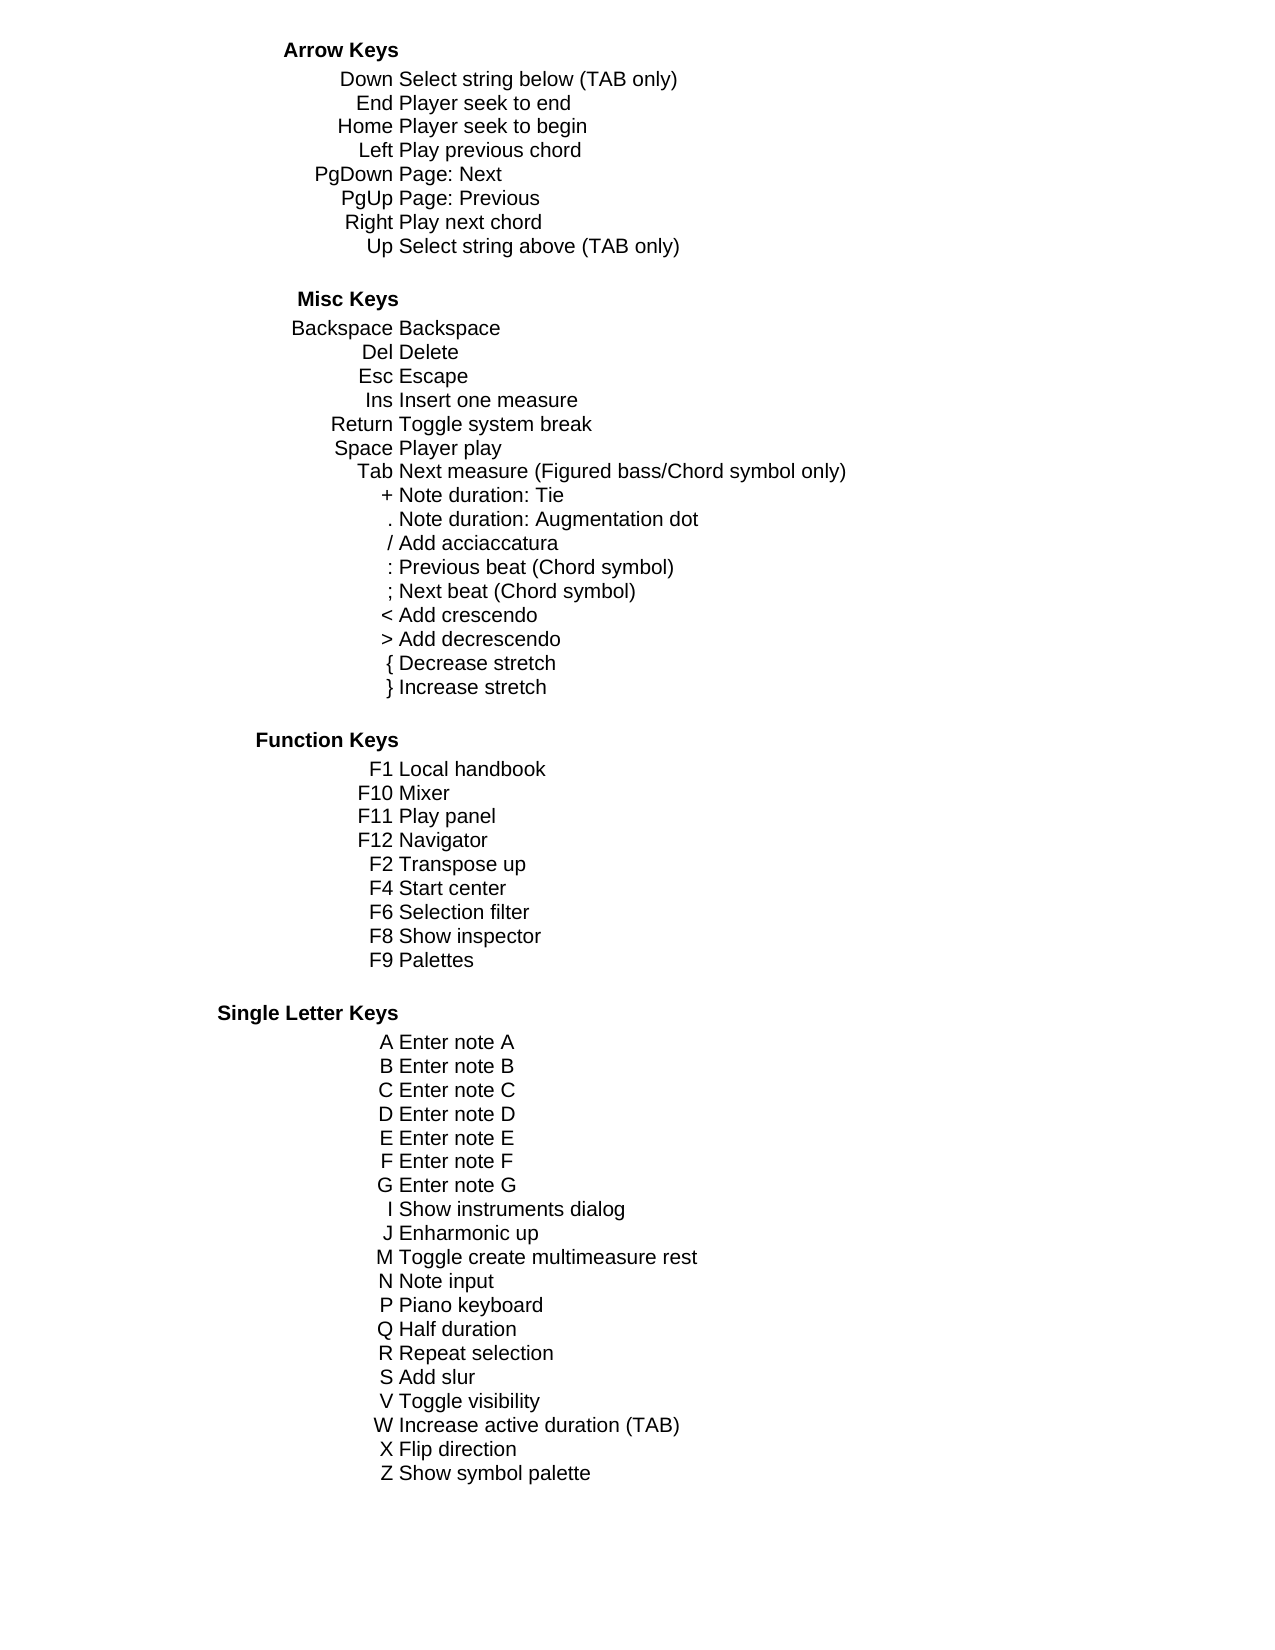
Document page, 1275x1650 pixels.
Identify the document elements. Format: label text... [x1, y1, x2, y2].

table_cell Previous beat (Chord symbol) [399, 555, 1157, 579]
table_cell ; [118, 579, 399, 603]
table_cell / [118, 531, 399, 555]
table_cell Add slur [399, 1365, 1157, 1389]
table_cell F10 [118, 780, 399, 804]
table_cell : [118, 555, 399, 579]
table_cell Select string above (TAB only) [399, 234, 1157, 258]
table_cell Toggle create multimeasure rest [399, 1245, 1157, 1269]
table_cell Down [118, 66, 399, 90]
table_cell [118, 699, 399, 728]
table_cell Backspace [399, 316, 1157, 339]
table_cell F8 [118, 924, 399, 948]
table_cell Next measure (Figured bass/Chord symbol only) [399, 459, 1157, 483]
table_cell < [118, 603, 399, 627]
table_cell Home [118, 114, 399, 138]
table_cell Return [118, 411, 399, 435]
table_cell Local handbook [399, 756, 1157, 780]
table_cell Navigator [399, 828, 1157, 852]
table_cell F12 [118, 828, 399, 852]
table_cell G [118, 1173, 399, 1197]
table_cell Play panel [399, 804, 1157, 828]
table_cell A [118, 1030, 399, 1053]
table_cell Page: Previous [399, 186, 1157, 210]
table_cell Transpose up [399, 852, 1157, 876]
table_cell [399, 728, 1157, 756]
table_cell F6 [118, 900, 399, 924]
table_header [399, 9, 1157, 38]
table_cell [399, 1001, 1157, 1029]
table_cell > [118, 627, 399, 651]
table_cell Note duration: Augmentation dot [399, 507, 1157, 531]
table_cell { [118, 651, 399, 675]
table_cell Insert one measure [399, 388, 1157, 411]
table_cell N [118, 1269, 399, 1293]
table_cell Left [118, 138, 399, 162]
table_cell Space [118, 435, 399, 459]
table_cell Add decrescendo [399, 627, 1157, 651]
table_cell Show inspector [399, 924, 1157, 948]
table_cell Enter note C [399, 1078, 1157, 1101]
table_cell Enharmonic up [399, 1221, 1157, 1245]
table_cell Repeat selection [399, 1341, 1157, 1365]
table_cell Mixer [399, 780, 1157, 804]
table_cell [399, 972, 1157, 1001]
table_cell M [118, 1245, 399, 1269]
table_cell Start center [399, 876, 1157, 900]
table_header [118, 9, 399, 38]
table_cell F1 [118, 756, 399, 780]
table_cell Up [118, 234, 399, 258]
table_cell Delete [399, 340, 1157, 363]
table_cell F2 [118, 852, 399, 876]
table_cell V [118, 1389, 399, 1413]
table_cell Flip direction [399, 1437, 1157, 1461]
table_cell [399, 699, 1157, 728]
table_cell C [118, 1078, 399, 1101]
table_cell F4 [118, 876, 399, 900]
table_cell Function Keys [118, 728, 399, 756]
table_cell Note duration: Tie [399, 483, 1157, 507]
table_cell W [118, 1413, 399, 1437]
table_cell Ins [118, 388, 399, 411]
table_cell Enter note E [399, 1125, 1157, 1149]
table_cell [399, 38, 1157, 66]
table_cell Play next chord [399, 210, 1157, 234]
table_cell [118, 972, 399, 1001]
table_cell Half duration [399, 1317, 1157, 1341]
table_cell Toggle visibility [399, 1389, 1157, 1413]
table_cell Play previous chord [399, 138, 1157, 162]
table_cell E [118, 1125, 399, 1149]
table_cell Enter note G [399, 1173, 1157, 1197]
table_cell Enter note B [399, 1054, 1157, 1077]
table_cell Enter note D [399, 1101, 1157, 1125]
table_cell Q [118, 1317, 399, 1341]
table_cell Piano keyboard [399, 1293, 1157, 1317]
table_cell F11 [118, 804, 399, 828]
table_cell Player seek to begin [399, 114, 1157, 138]
table_cell S [118, 1365, 399, 1389]
table_cell Escape [399, 364, 1157, 387]
table_cell Increase active duration (TAB) [399, 1413, 1157, 1437]
table_cell F [118, 1149, 399, 1173]
table_cell Player play [399, 435, 1157, 459]
table_cell Esc [118, 364, 399, 387]
table_cell End [118, 90, 399, 114]
table_cell P [118, 1293, 399, 1317]
table_cell Single Letter Keys [118, 1001, 399, 1029]
table_cell Palettes [399, 948, 1157, 972]
table_cell B [118, 1054, 399, 1077]
table_cell Note input [399, 1269, 1157, 1293]
table_cell Add crescendo [399, 603, 1157, 627]
table_cell J [118, 1221, 399, 1245]
table_cell Increase stretch [399, 675, 1157, 699]
table_cell Player seek to end [399, 90, 1157, 114]
table_cell Toggle system break [399, 411, 1157, 435]
table_cell Select string below (TAB only) [399, 66, 1157, 90]
table_cell . [118, 507, 399, 531]
table_cell Z [118, 1461, 399, 1485]
table_cell X [118, 1437, 399, 1461]
table_cell + [118, 483, 399, 507]
table_cell PgDown [118, 162, 399, 186]
table_cell Decrease stretch [399, 651, 1157, 675]
table_cell Page: Next [399, 162, 1157, 186]
table_cell R [118, 1341, 399, 1365]
table_cell Right [118, 210, 399, 234]
table_cell Show instruments dialog [399, 1197, 1157, 1221]
table_cell Selection ﬁlter [399, 900, 1157, 924]
table_cell Show symbol palette [399, 1461, 1157, 1485]
table_cell Backspace [118, 316, 399, 339]
table_cell PgUp [118, 186, 399, 210]
table_cell [118, 258, 399, 287]
table_cell [399, 287, 1157, 316]
table_cell Enter note F [399, 1149, 1157, 1173]
table_cell [399, 258, 1157, 287]
table_cell [118, 1485, 399, 1628]
table_cell Enter note A [399, 1030, 1157, 1053]
table_cell D [118, 1101, 399, 1125]
table_cell Arrow Keys [118, 38, 399, 66]
table_cell Add acciaccatura [399, 531, 1157, 555]
table_cell Tab [118, 459, 399, 483]
table_cell Misc Keys [118, 287, 399, 316]
table_cell I [118, 1197, 399, 1221]
table_cell Next beat (Chord symbol) [399, 579, 1157, 603]
table_cell F9 [118, 948, 399, 972]
table_cell [399, 1485, 1157, 1628]
table_cell Del [118, 340, 399, 363]
table_cell } [118, 675, 399, 699]
